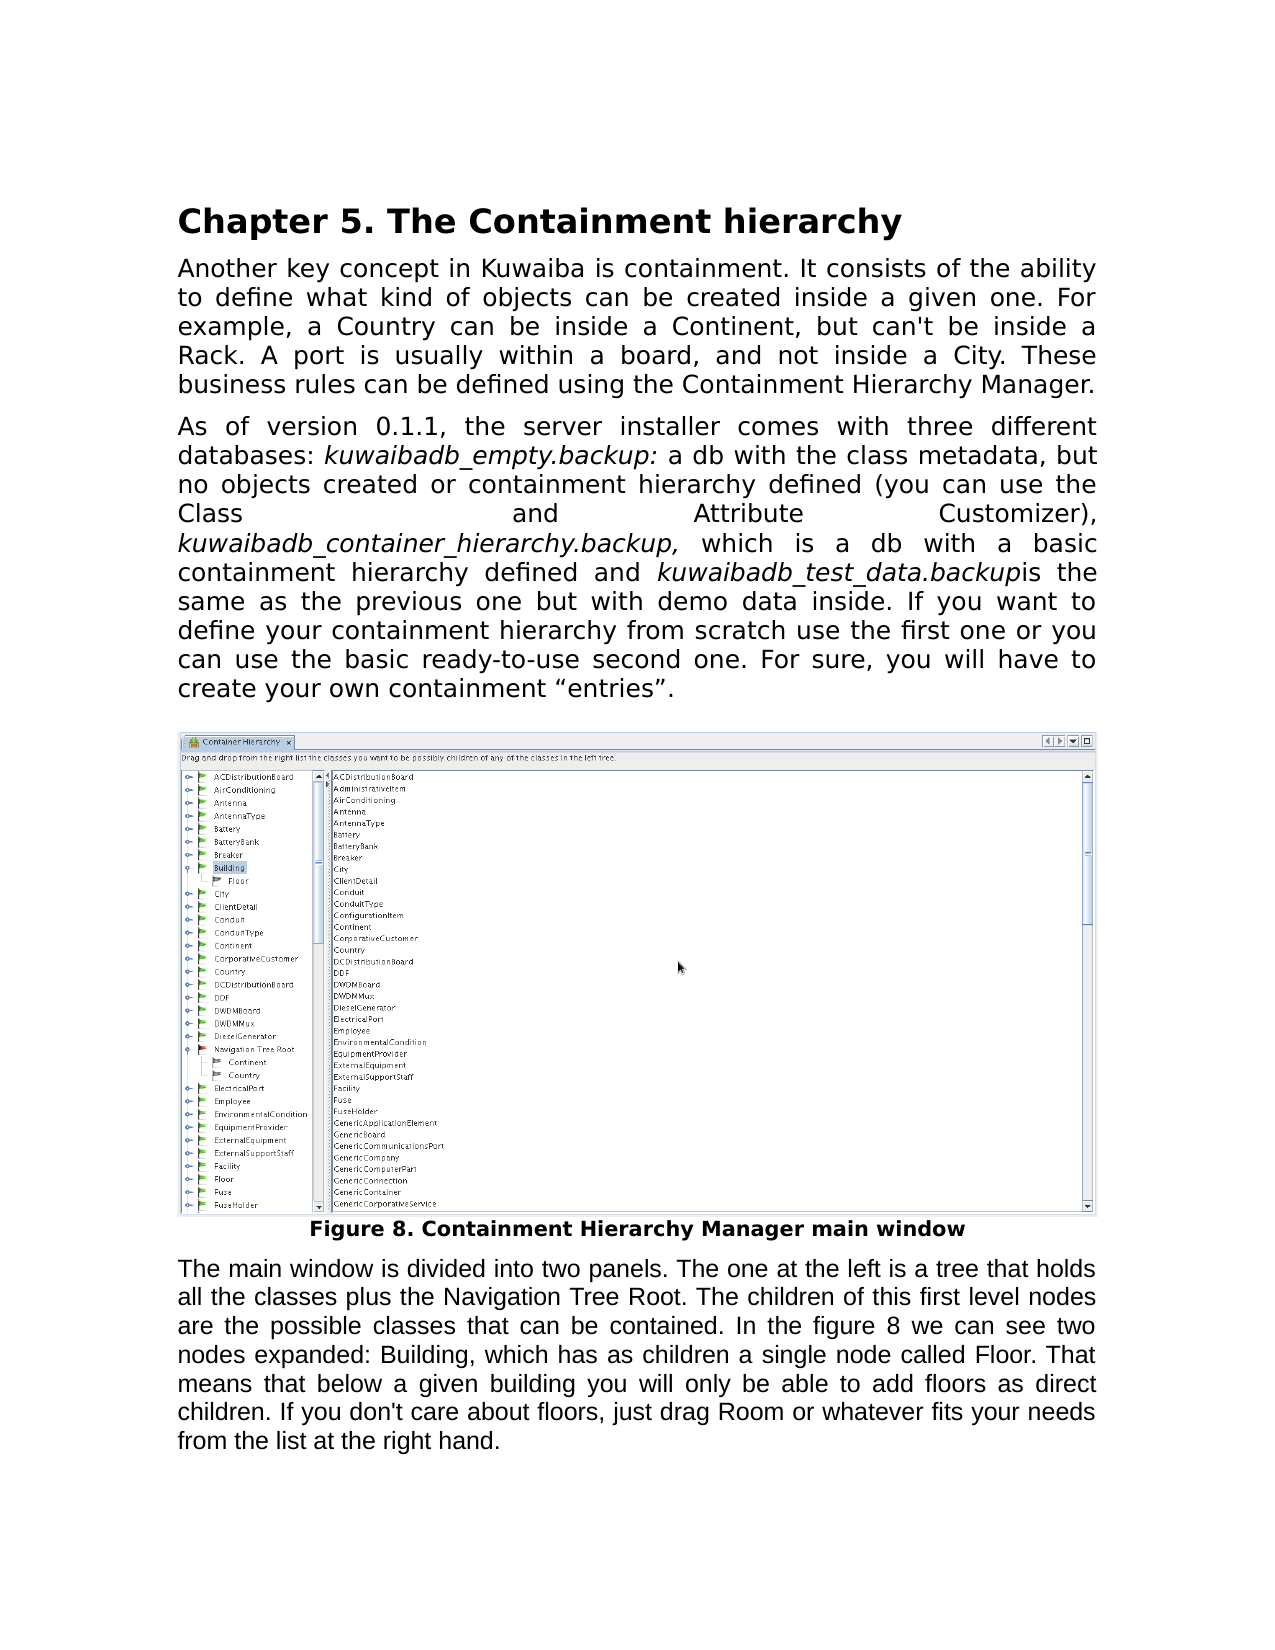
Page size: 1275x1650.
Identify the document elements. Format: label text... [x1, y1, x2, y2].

subtitle Chapter 5. The Containment hierarchy [177, 202, 1098, 241]
text Figure 8. Containment Hierarchy Manager main window [177, 1217, 1098, 1241]
text As of version 0.1.1, the server installer comes with three different databases: kuwaibadb_empty.backup: a db with the class metadata, but no objects created or containment hierarchy defined (you can use the Class and Attribute Customizer), kuwaibadb_container_hierarchy.backup, which is a db with a basic containment hierarchy defined and kuwaibadb_test_data.backupis the same as the previous one but with demo data inside. If you want to define your containment hierarchy from scratch use the first one or you can use the basic ready-to-use second one. For sure, you will have to create your own containment “entries”. [177, 412, 1098, 704]
text The main window is divided into two panels. The one at the left is a tree that holds all the classes plus the Navigation Tree Root. The children of this first level nodes are the possible classes that can be contained. In the figure 8 we can see two nodes expanded: Building, which has as children a single node called Floor. That means that below a given building you will only be able to add floors as direct children. If you don't care about floors, just drag Room or whatever fits your needs from the list at the right hand. [177, 1254, 1098, 1455]
picture [177, 732, 1098, 1217]
text Another key concept in Kuwaiba is containment. It consists of the ability to define what kind of objects can be created inside a given one. For example, a Country can be inside a Continent, but can't be inside a Rack. A port is usually within a board, and not inside a City. These business rules can be defined using the Containment Hierarchy Manager. [177, 254, 1098, 399]
